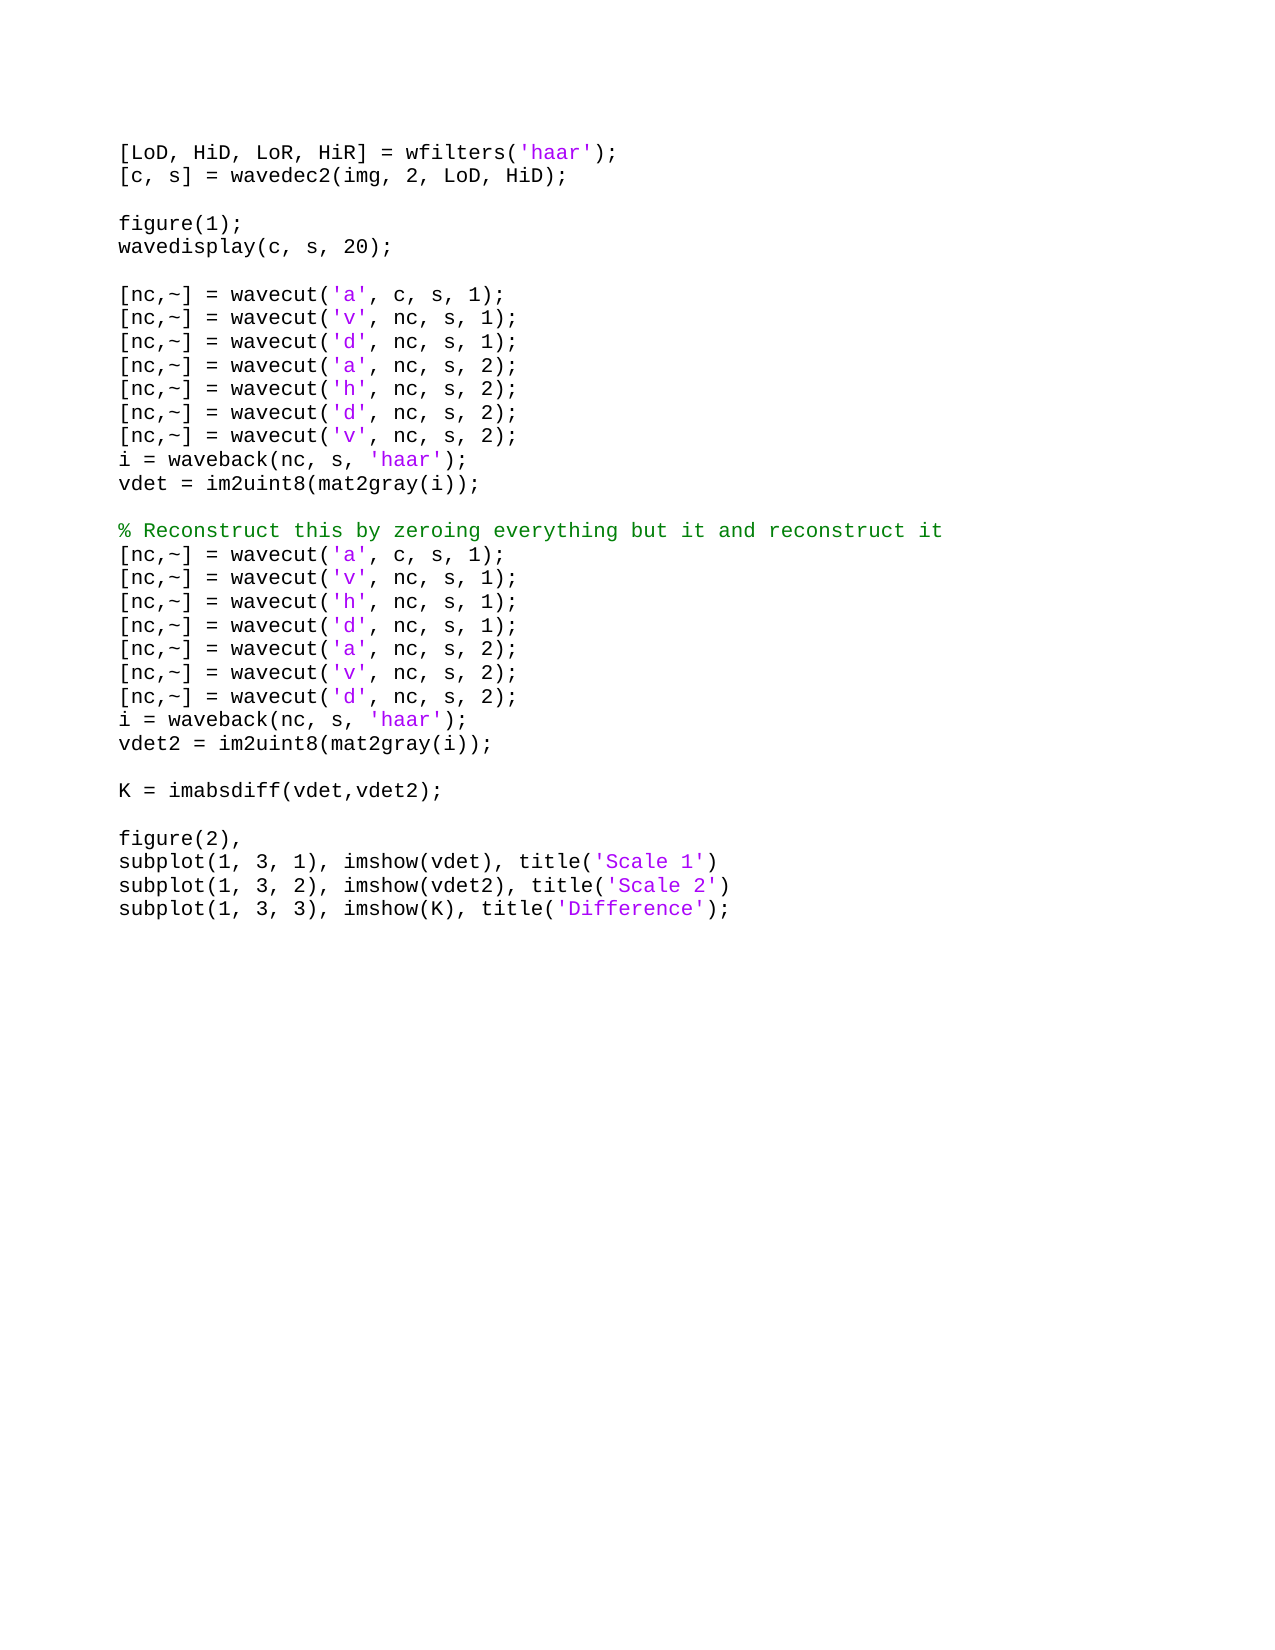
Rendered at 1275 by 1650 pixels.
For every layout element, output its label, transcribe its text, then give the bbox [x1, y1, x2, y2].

text i = waveback(nc, s, 'haar'); [118, 709, 1157, 733]
text wavedisplay(c, s, 20); [118, 236, 1157, 260]
text subplot(1, 3, 1), imshow(vdet), title('Scale 1') [118, 851, 1157, 875]
text [nc,~] = wavecut('d', nc, s, 1); [118, 615, 1157, 638]
text figure(2), [118, 827, 1157, 851]
text [nc,~] = wavecut('a', c, s, 1); [118, 284, 1157, 307]
text [nc,~] = wavecut('h', nc, s, 2); [118, 378, 1157, 402]
text [LoD, HiD, LoR, HiR] = wfilters('haar'); [118, 142, 1157, 165]
text vdet = im2uint8(mat2gray(i)); [118, 473, 1157, 496]
text [nc,~] = wavecut('v', nc, s, 2); [118, 426, 1157, 449]
text subplot(1, 3, 3), imshow(K), title('Difference'); [118, 898, 1157, 922]
text subplot(1, 3, 2), imshow(vdet2), title('Scale 2') [118, 875, 1157, 898]
text [c, s] = wavedec2(img, 2, LoD, HiD); [118, 165, 1157, 189]
text [nc,~] = wavecut('h', nc, s, 1); [118, 591, 1157, 615]
text [nc,~] = wavecut('d', nc, s, 1); [118, 331, 1157, 354]
text K = imabsdiff(vdet,vdet2); [118, 780, 1157, 804]
text figure(1); [118, 213, 1157, 236]
text [nc,~] = wavecut('a', c, s, 1); [118, 544, 1157, 567]
text [nc,~] = wavecut('a', nc, s, 2); [118, 354, 1157, 378]
text [nc,~] = wavecut('a', nc, s, 2); [118, 638, 1157, 662]
text [nc,~] = wavecut('v', nc, s, 2); [118, 662, 1157, 686]
text % Reconstruct this by zeroing everything but it and reconstruct it [118, 520, 1157, 544]
text [nc,~] = wavecut('d', nc, s, 2); [118, 686, 1157, 709]
text [nc,~] = wavecut('d', nc, s, 2); [118, 402, 1157, 426]
text vdet2 = im2uint8(mat2gray(i)); [118, 733, 1157, 757]
text [nc,~] = wavecut('v', nc, s, 1); [118, 307, 1157, 331]
text i = waveback(nc, s, 'haar'); [118, 449, 1157, 473]
text [nc,~] = wavecut('v', nc, s, 1); [118, 567, 1157, 591]
